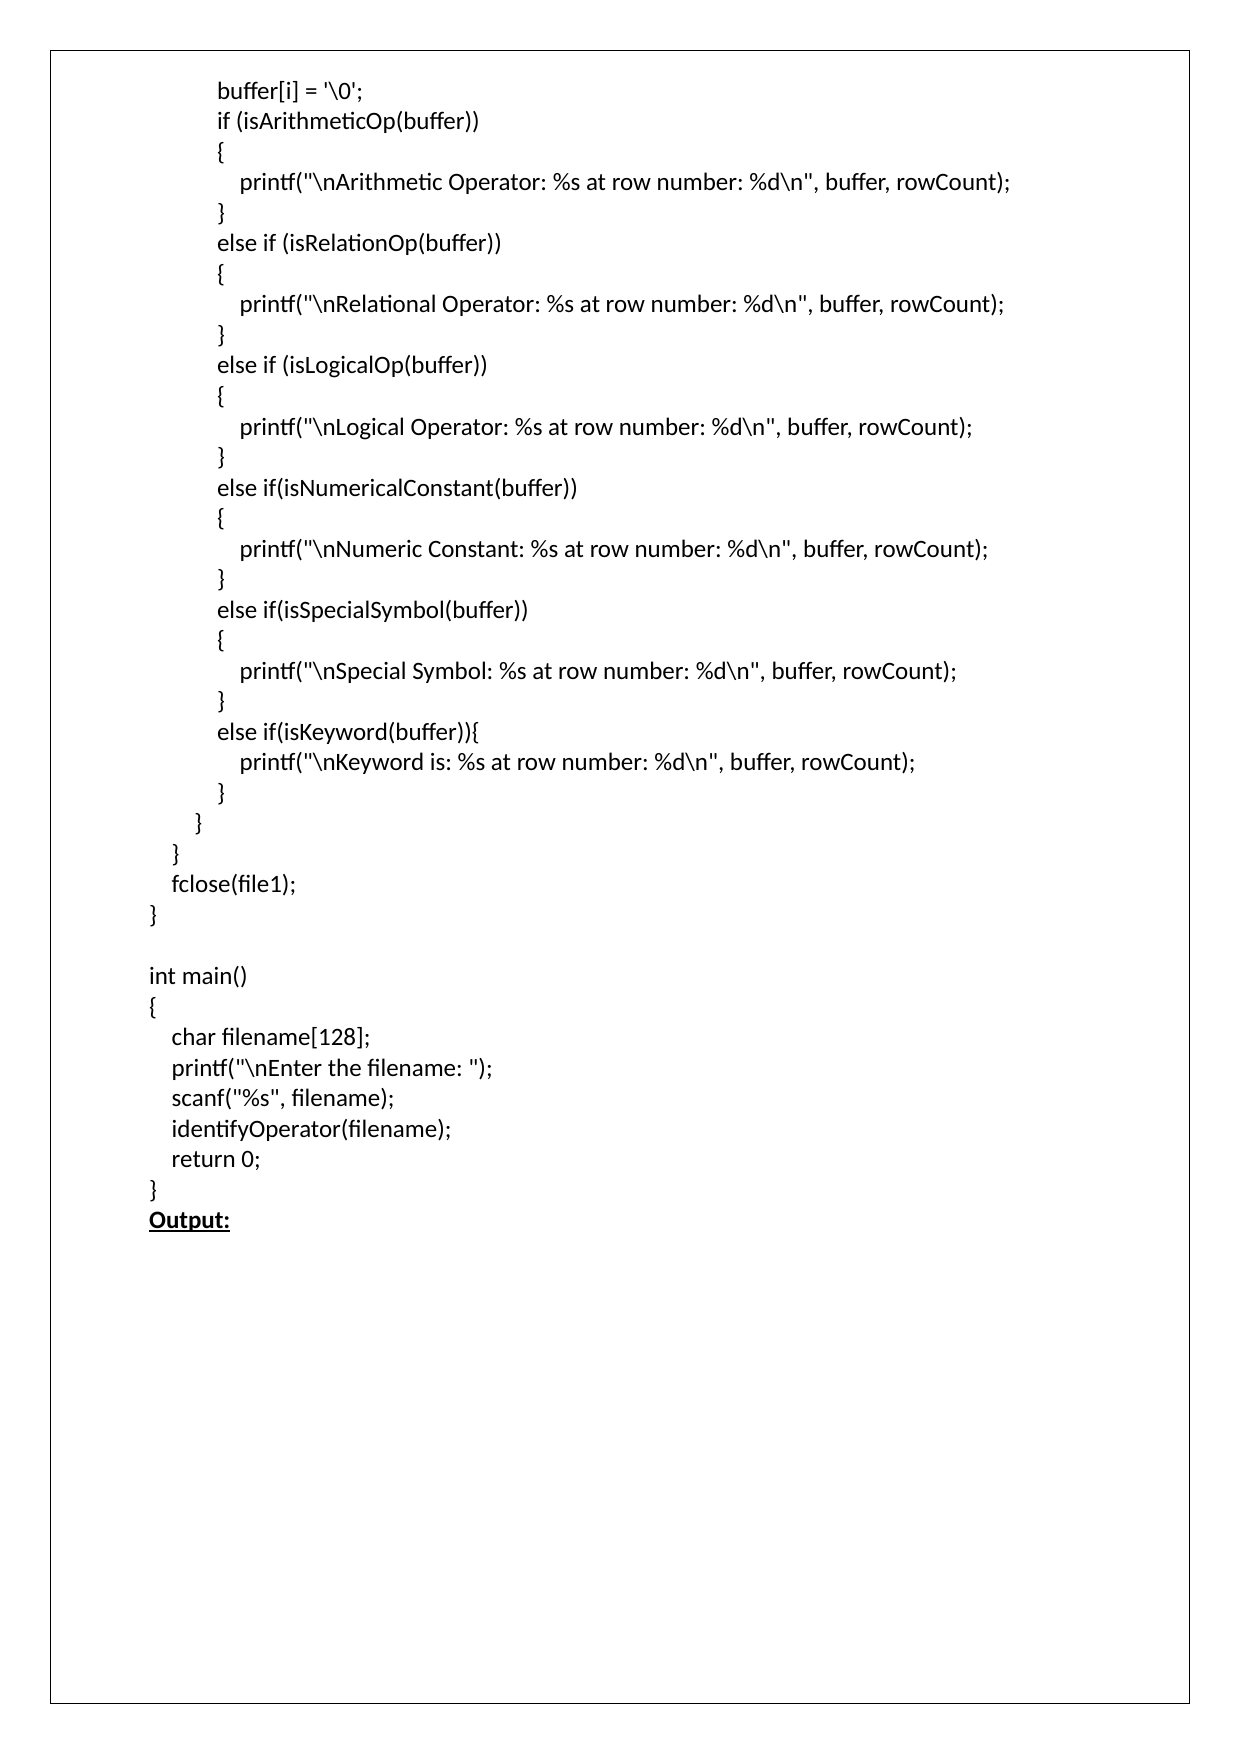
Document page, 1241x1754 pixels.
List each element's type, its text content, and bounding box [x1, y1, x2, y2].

text buffer[i] = '\0'; [149, 75, 1165, 106]
text printf("\nArithmetic Operator: %s at row number: %d\n", buffer, rowCount); [149, 167, 1165, 197]
text } [149, 777, 1165, 807]
text fclose(file1); [149, 868, 1165, 899]
text printf("\nKeyword is: %s at row number: %d\n", buffer, rowCount); [149, 746, 1165, 777]
text printf("\nNumeric Constant: %s at row number: %d\n", buffer, rowCount); [149, 533, 1165, 563]
text } [149, 1174, 1165, 1204]
text { [149, 991, 1165, 1021]
text if (isArithmeticOp(buffer)) [149, 106, 1165, 136]
text else if(isSpecialSymbol(buffer)) [149, 594, 1165, 624]
text char filename[128]; [149, 1021, 1165, 1052]
text } [149, 319, 1165, 350]
text } [149, 838, 1165, 868]
text scanf("%s", filename); [149, 1082, 1165, 1113]
text else if(isKeyword(buffer)){ [149, 716, 1165, 746]
text { [149, 258, 1165, 289]
text int main() [149, 960, 1165, 991]
text { [149, 380, 1165, 411]
text printf("\nSpecial Symbol: %s at row number: %d\n", buffer, rowCount); [149, 655, 1165, 685]
text else if(isNumericalConstant(buffer)) [149, 472, 1165, 502]
text { [149, 136, 1165, 167]
text identifyOperator(filename); [149, 1113, 1165, 1143]
text return 0; [149, 1143, 1165, 1174]
text Output: [75, 1204, 1165, 1235]
text } [149, 807, 1165, 838]
text { [149, 624, 1165, 655]
text } [149, 685, 1165, 716]
text } [149, 441, 1165, 472]
text else if (isRelationOp(buffer)) [149, 228, 1165, 258]
text printf("\nEnter the filename: "); [149, 1052, 1165, 1082]
text } [149, 899, 1165, 929]
text { [149, 502, 1165, 533]
text else if (isLogicalOp(buffer)) [149, 350, 1165, 380]
text printf("\nRelational Operator: %s at row number: %d\n", buffer, rowCount); [149, 289, 1165, 319]
text } [149, 563, 1165, 594]
text } [149, 197, 1165, 228]
text printf("\nLogical Operator: %s at row number: %d\n", buffer, rowCount); [149, 411, 1165, 441]
